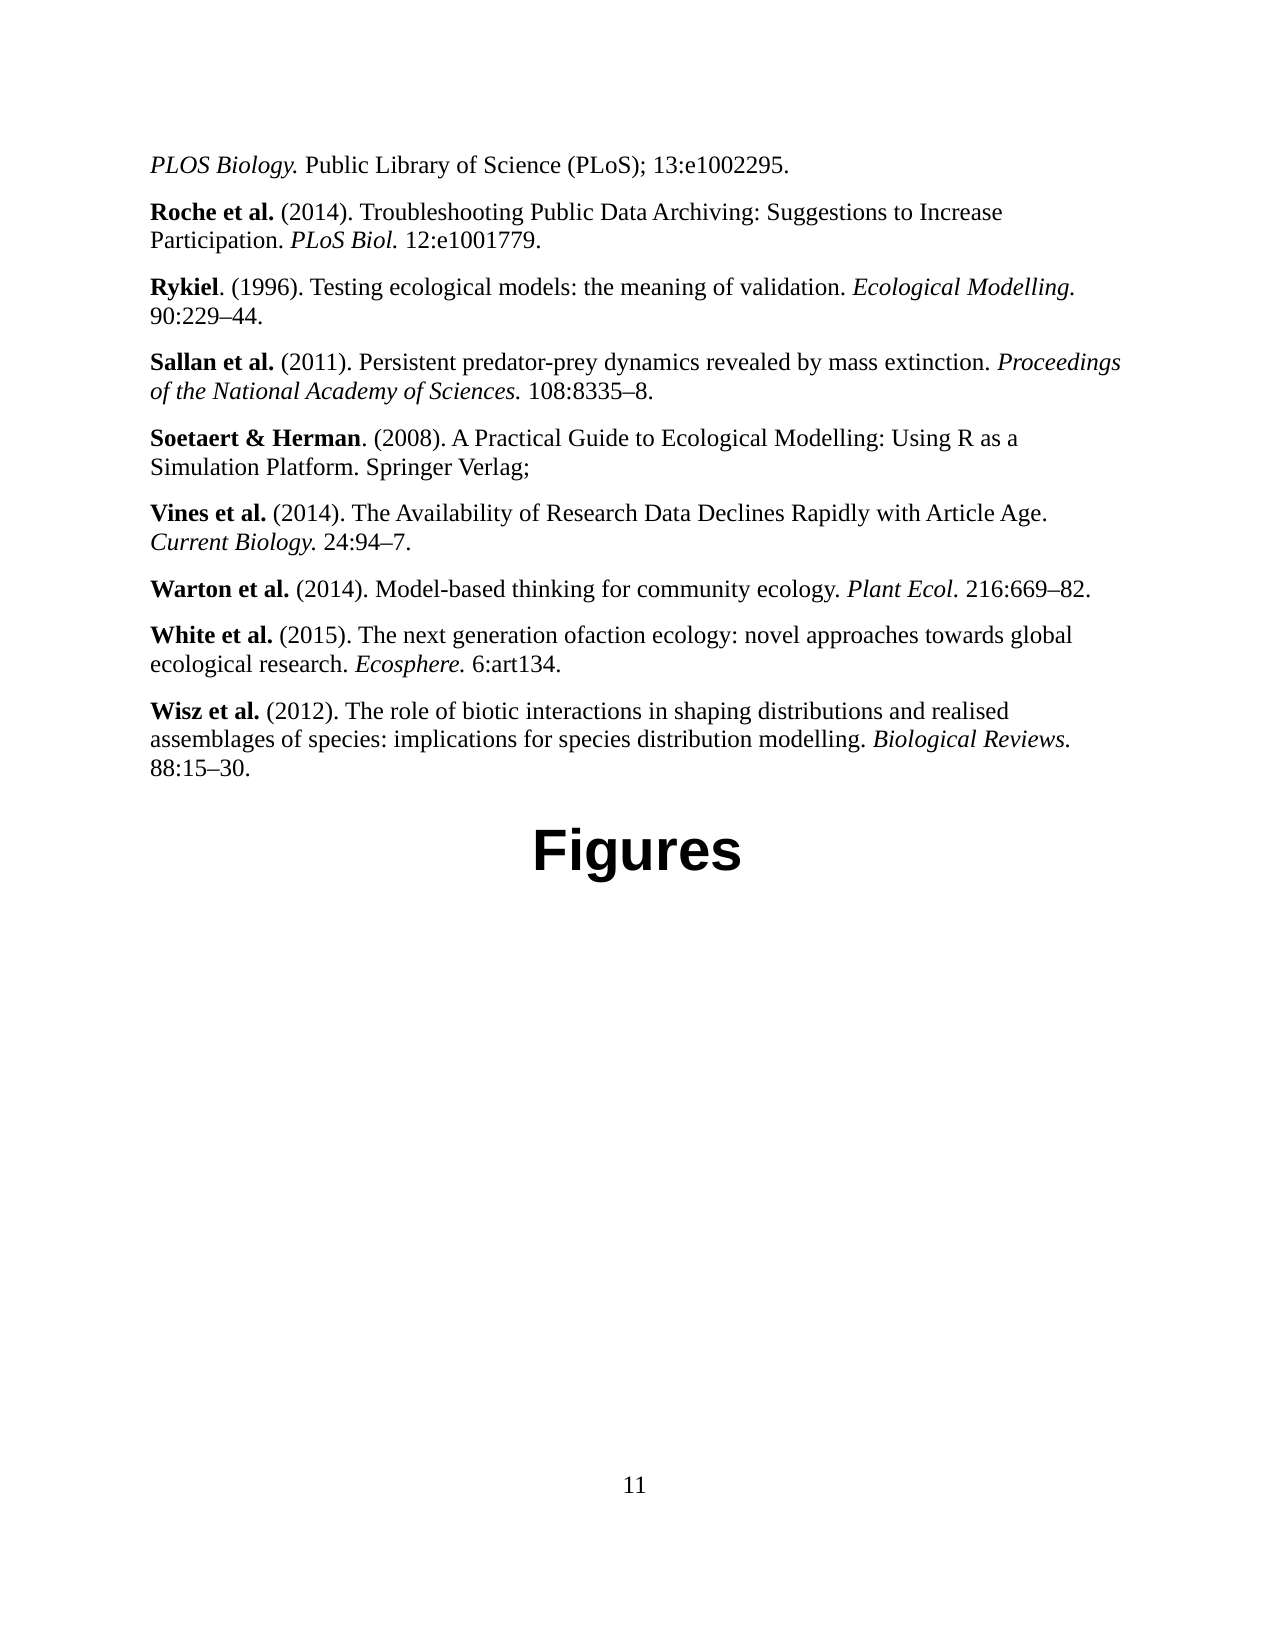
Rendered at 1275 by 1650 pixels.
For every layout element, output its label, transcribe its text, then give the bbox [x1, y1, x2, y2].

text Sallan et al. (2011). Persistent predator-prey dynamics revealed by mass extinction. Proceedings of the National Academy of Sciences. 108:8335–8. [150, 347, 1125, 405]
text Soetaert & Herman. (2008). A Practical Guide to Ecological Modelling: Using R as a Simulation Platform. Springer Verlag; [150, 423, 1125, 480]
title Figures [150, 816, 1125, 883]
text Rykiel. (1996). Testing ecological models: the meaning of validation. Ecological Modelling. 90:229–44. [150, 272, 1125, 329]
text Vines et al. (2014). The Availability of Research Data Declines Rapidly with Article Age. Current Biology. 24:94–7. [150, 498, 1125, 556]
text Warton et al. (2014). Model-based thinking for community ecology. Plant Ecol. 216:669–82. [150, 574, 1125, 602]
text PLOS Biology. Public Library of Science (PLoS); 13:e1002295. [150, 150, 1125, 179]
text Wisz et al. (2012). The role of biotic interactions in shaping distributions and realised assemblages of species: implications for species distribution modelling. Biological Reviews. 88:15–30. [150, 696, 1125, 782]
text White et al. (2015). The next generation ofaction ecology: novel approaches towards global ecological research. Ecosphere. 6:art134. [150, 620, 1125, 678]
text Roche et al. (2014). Troubleshooting Public Data Archiving: Suggestions to Increase Participation. PLoS Biol. 12:e1001779. [150, 197, 1125, 254]
